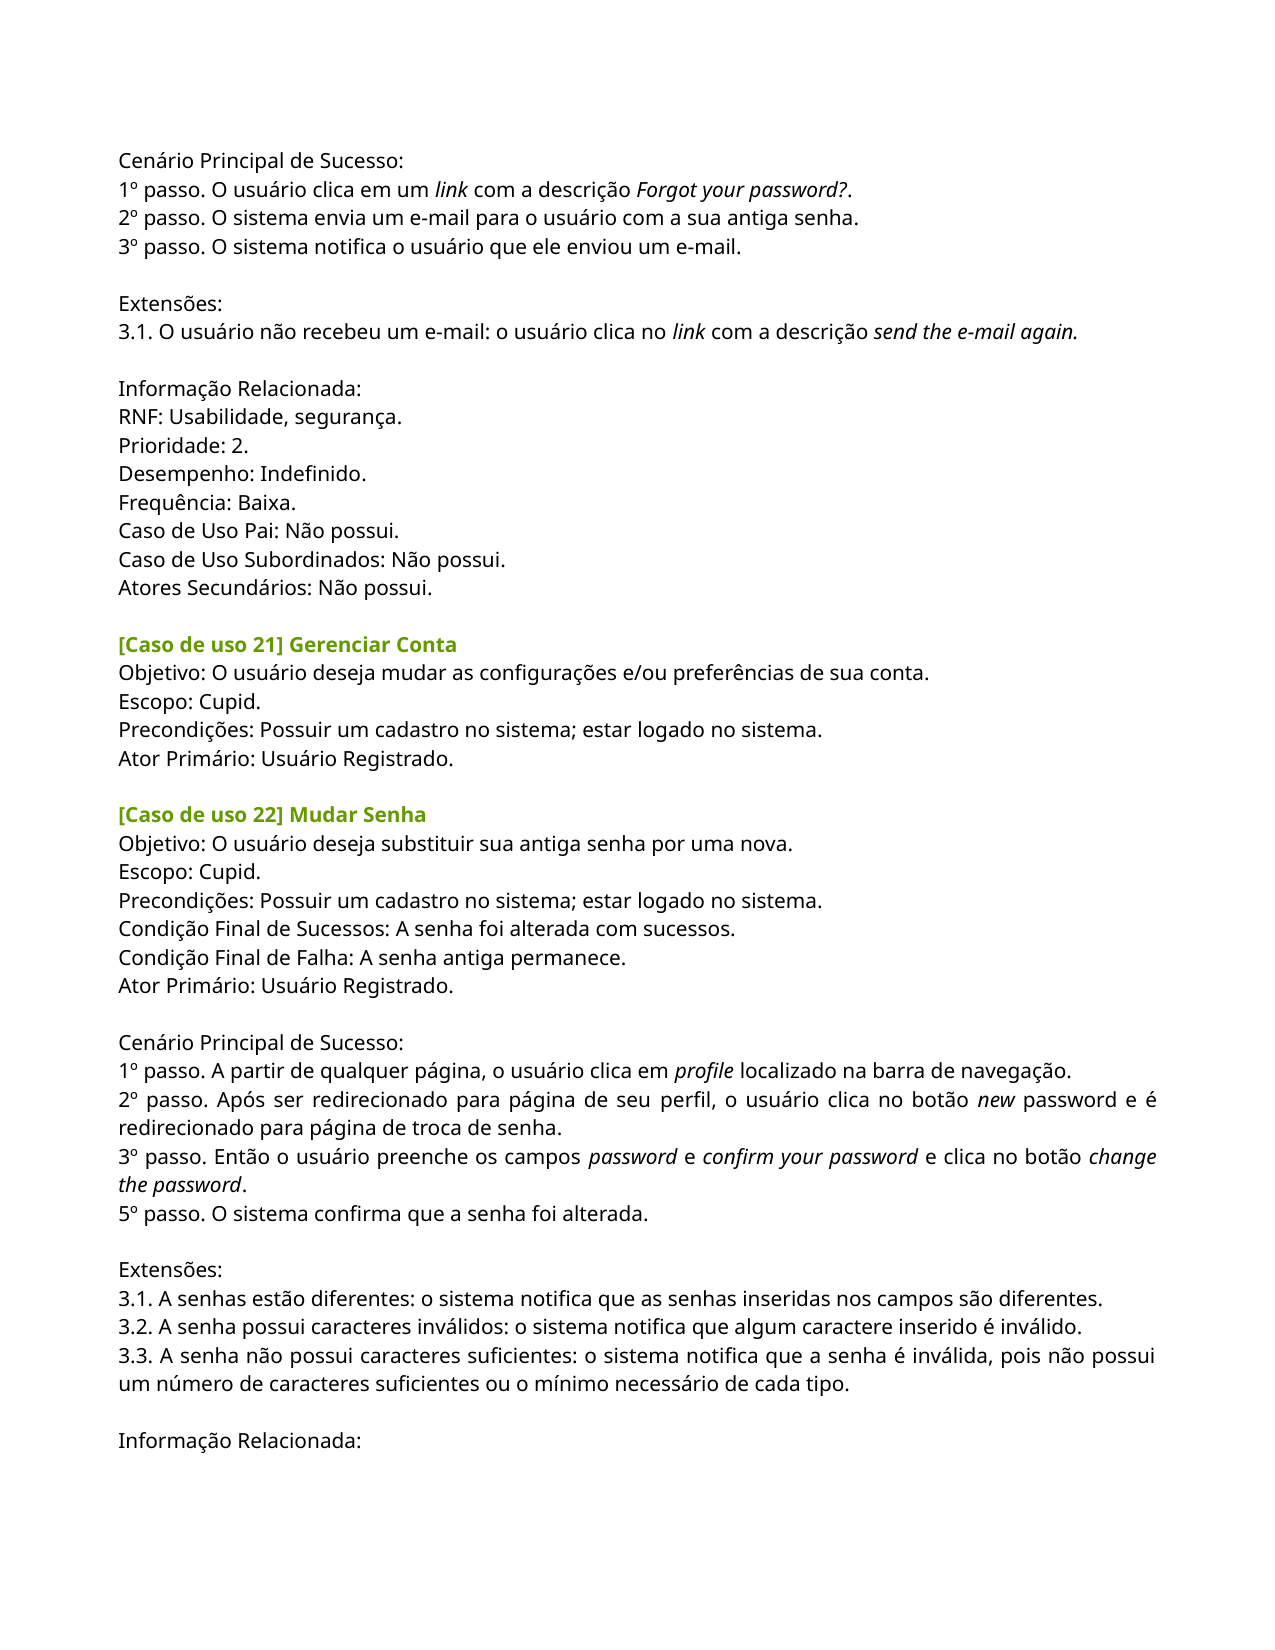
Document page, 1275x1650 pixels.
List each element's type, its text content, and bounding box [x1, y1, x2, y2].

text Objetivo: O usuário deseja substituir sua antiga senha por uma nova. [118, 829, 1157, 857]
text 2º passo. Após ser redirecionado para página de seu perfil, o usuário clica no botão new password e é redirecionado para página de troca de senha. [118, 1085, 1157, 1142]
text Precondições: Possuir um cadastro no sistema; estar logado no sistema. [118, 886, 1157, 914]
text Ator Primário: Usuário Registrado. [118, 744, 1157, 772]
text 1º passo. A partir de qualquer página, o usuário clica em profile localizado na barra de navegação. [118, 1057, 1157, 1085]
text Caso de Uso Subordinados: Não possui. [118, 545, 1157, 573]
text Desempenho: Indefinido. [118, 459, 1157, 488]
text 3.2. A senha possui caracteres inválidos: o sistema notifica que algum caractere inserido é inválido. [118, 1312, 1157, 1341]
text Cenário Principal de Sucesso: [118, 1028, 1157, 1057]
text 5º passo. O sistema confirma que a senha foi alterada. [118, 1199, 1157, 1227]
text Extensões: [118, 289, 1157, 317]
text Condição Final de Sucessos: A senha foi alterada com sucessos. [118, 914, 1157, 943]
text 3.1. O usuário não recebeu um e-mail: o usuário clica no link com a descrição send the e-mail again. [118, 317, 1157, 346]
text Condição Final de Falha: A senha antiga permanece. [118, 943, 1157, 971]
text 2º passo. O sistema envia um e-mail para o usuário com a sua antiga senha. [118, 203, 1157, 232]
text Caso de Uso Pai: Não possui. [118, 516, 1157, 545]
text 3º passo. O sistema notifica o usuário que ele enviou um e-mail. [118, 232, 1157, 260]
text Informação Relacionada: [118, 374, 1157, 402]
text Precondições: Possuir um cadastro no sistema; estar logado no sistema. [118, 715, 1157, 744]
text Escopo: Cupid. [118, 857, 1157, 886]
text Cenário Principal de Sucesso: [118, 147, 1157, 175]
text Atores Secundários: Não possui. [118, 573, 1157, 602]
text [Caso de uso 21] Gerenciar Conta [118, 630, 1157, 658]
text 1º passo. O usuário clica em um link com a descrição Forgot your password?. [118, 175, 1157, 203]
text Ator Primário: Usuário Registrado. [118, 971, 1157, 1000]
text Informação Relacionada: [118, 1426, 1157, 1455]
text Extensões: [118, 1256, 1157, 1284]
text Frequência: Baixa. [118, 488, 1157, 516]
text RNF: Usabilidade, segurança. [118, 402, 1157, 431]
text Objetivo: O usuário deseja mudar as configurações e/ou preferências de sua conta. [118, 658, 1157, 687]
text 3.3. A senha não possui caracteres suficientes: o sistema notifica que a senha é inválida, pois não possui um número de caracteres suficientes ou o mínimo necessário de cada tipo. [118, 1341, 1157, 1398]
text Escopo: Cupid. [118, 687, 1157, 715]
text 3º passo. Então o usuário preenche os campos password e confirm your password e clica no botão change the password. [118, 1142, 1157, 1199]
text [Caso de uso 22] Mudar Senha [118, 801, 1157, 829]
text Prioridade: 2. [118, 431, 1157, 459]
text 3.1. A senhas estão diferentes: o sistema notifica que as senhas inseridas nos campos são diferentes. [118, 1284, 1157, 1312]
